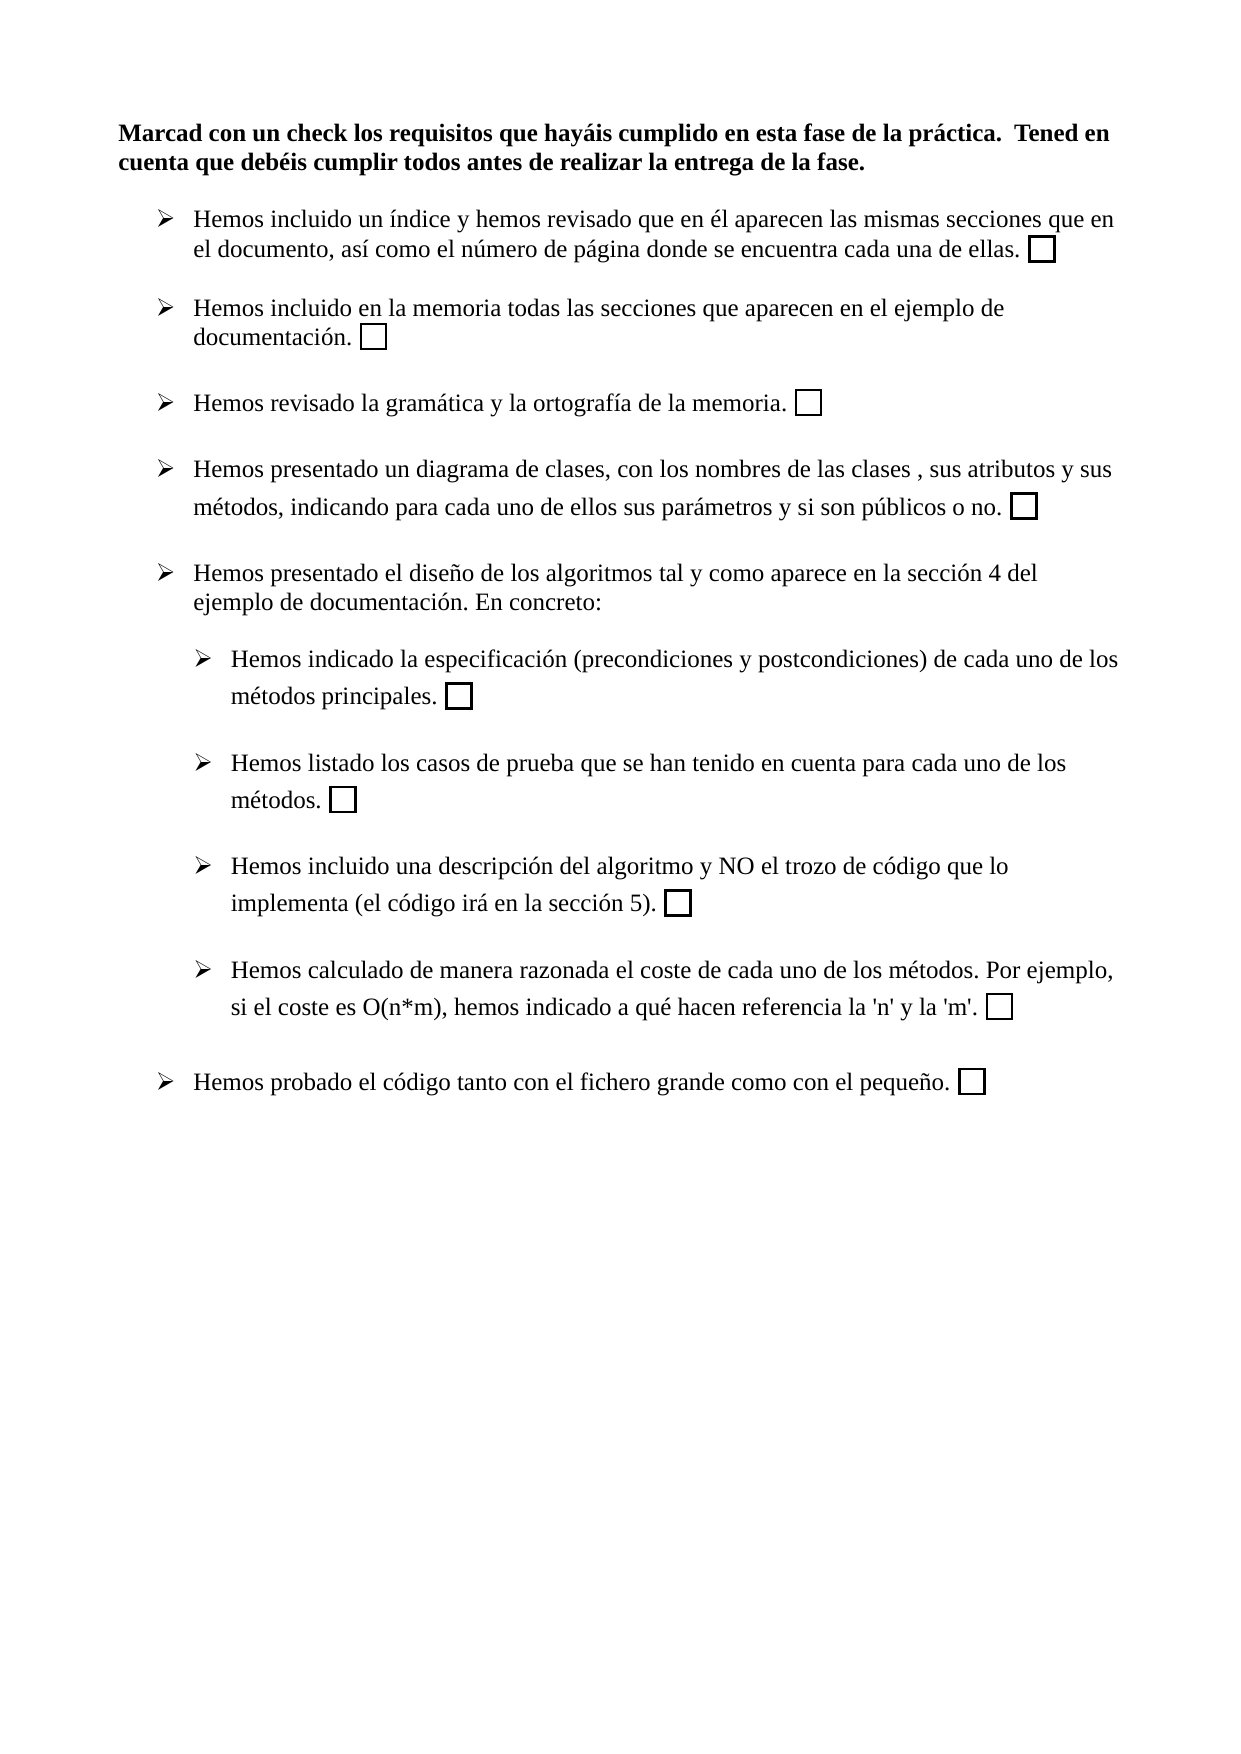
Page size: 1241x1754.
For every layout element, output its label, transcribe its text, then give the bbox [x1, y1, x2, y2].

list Hemos presentado el diseño de los algoritmos tal y como aparece en la sección 4 del ejemplo de documentación. En concreto: [156, 558, 1122, 615]
list Hemos indicado la especificación (precondiciones y postcondiciones) de cada uno de los métodos principales. [193, 644, 1122, 719]
list Hemos incluido un índice y hemos revisado que en él aparecen las mismas secciones que en el documento, así como el número de página donde se encuentra cada una de ellas. [156, 204, 1122, 264]
list Hemos probado el código tanto con el fichero grande como con el pequeño. [156, 1058, 957, 1104]
list Hemos incluido una descripción del algoritmo y NO el trozo de código que lo implementa (el código irá en la sección 5). [193, 851, 1122, 926]
text Marcad con un check los requisitos que hayáis cumplido en esta fase de la práctica. Tened en cuenta que debéis cumplir todos antes de realizar la entrega de la fase. [118, 118, 1122, 176]
list Hemos presentado un diagrama de clases, con los nombres de las clases , sus atributos y sus métodos, indicando para cada uno de ellos sus parámetros y si son públicos o no. [156, 454, 1122, 529]
list [834, 379, 1122, 426]
list Hemos calculado de manera razonada el coste de cada uno de los métodos. Por ejemplo, si el coste es O(n*m), hemos indicado a qué hacen referencia la 'n' y la 'm'. [193, 955, 1122, 1029]
list Hemos revisado la gramática y la ortografía de la memoria. [156, 379, 794, 426]
list Hemos incluido en la memoria todas las secciones que aparecen en el ejemplo de documentación. [156, 293, 1122, 351]
list [997, 1058, 1122, 1104]
list Hemos listado los casos de prueba que se han tenido en cuenta para cada uno de los métodos. [193, 748, 1122, 822]
